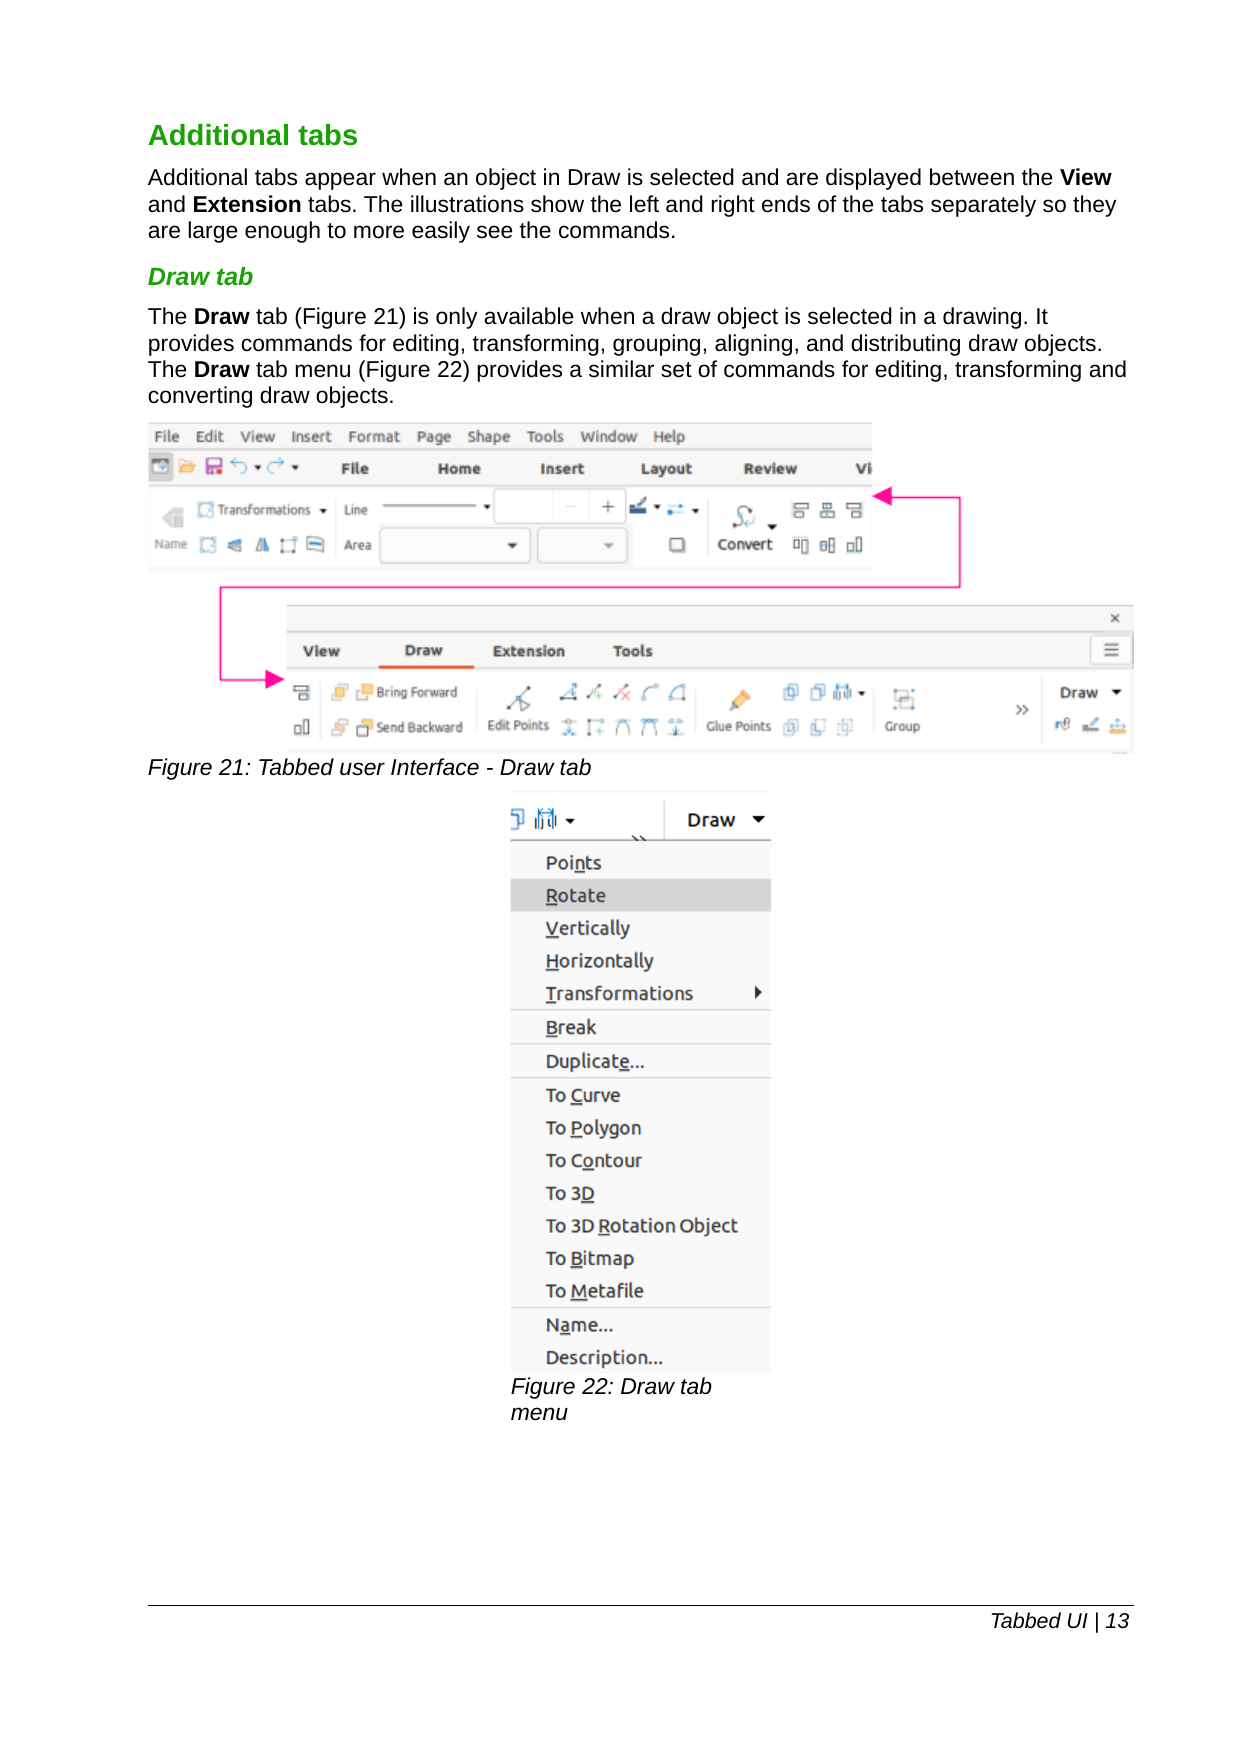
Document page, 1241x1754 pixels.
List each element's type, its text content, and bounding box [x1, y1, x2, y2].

picture [147, 421, 1134, 754]
picture [510, 791, 772, 1373]
text Figure 21: Tabbed user Interface - Draw tab [148, 754, 1134, 780]
text Figure 22: Draw tab menu [511, 1373, 771, 1425]
subtitle Additional tabs [148, 118, 1134, 152]
text The Draw tab (Figure 21) is only available when a draw object is selected in a drawing. It provides commands for editing, transforming, grouping, aligning, and distributing draw objects. The Draw tab menu (Figure 22) provides a similar set of commands for editing, transforming and converting draw objects. [148, 303, 1134, 409]
text Additional tabs appear when an object in Draw is selected and are displayed between the View and Extension tabs. The illustrations show the left and right ends of the tabs separately so they are large enough to more easily see the commands. [148, 164, 1134, 243]
subtitle Draw tab [148, 262, 1134, 291]
